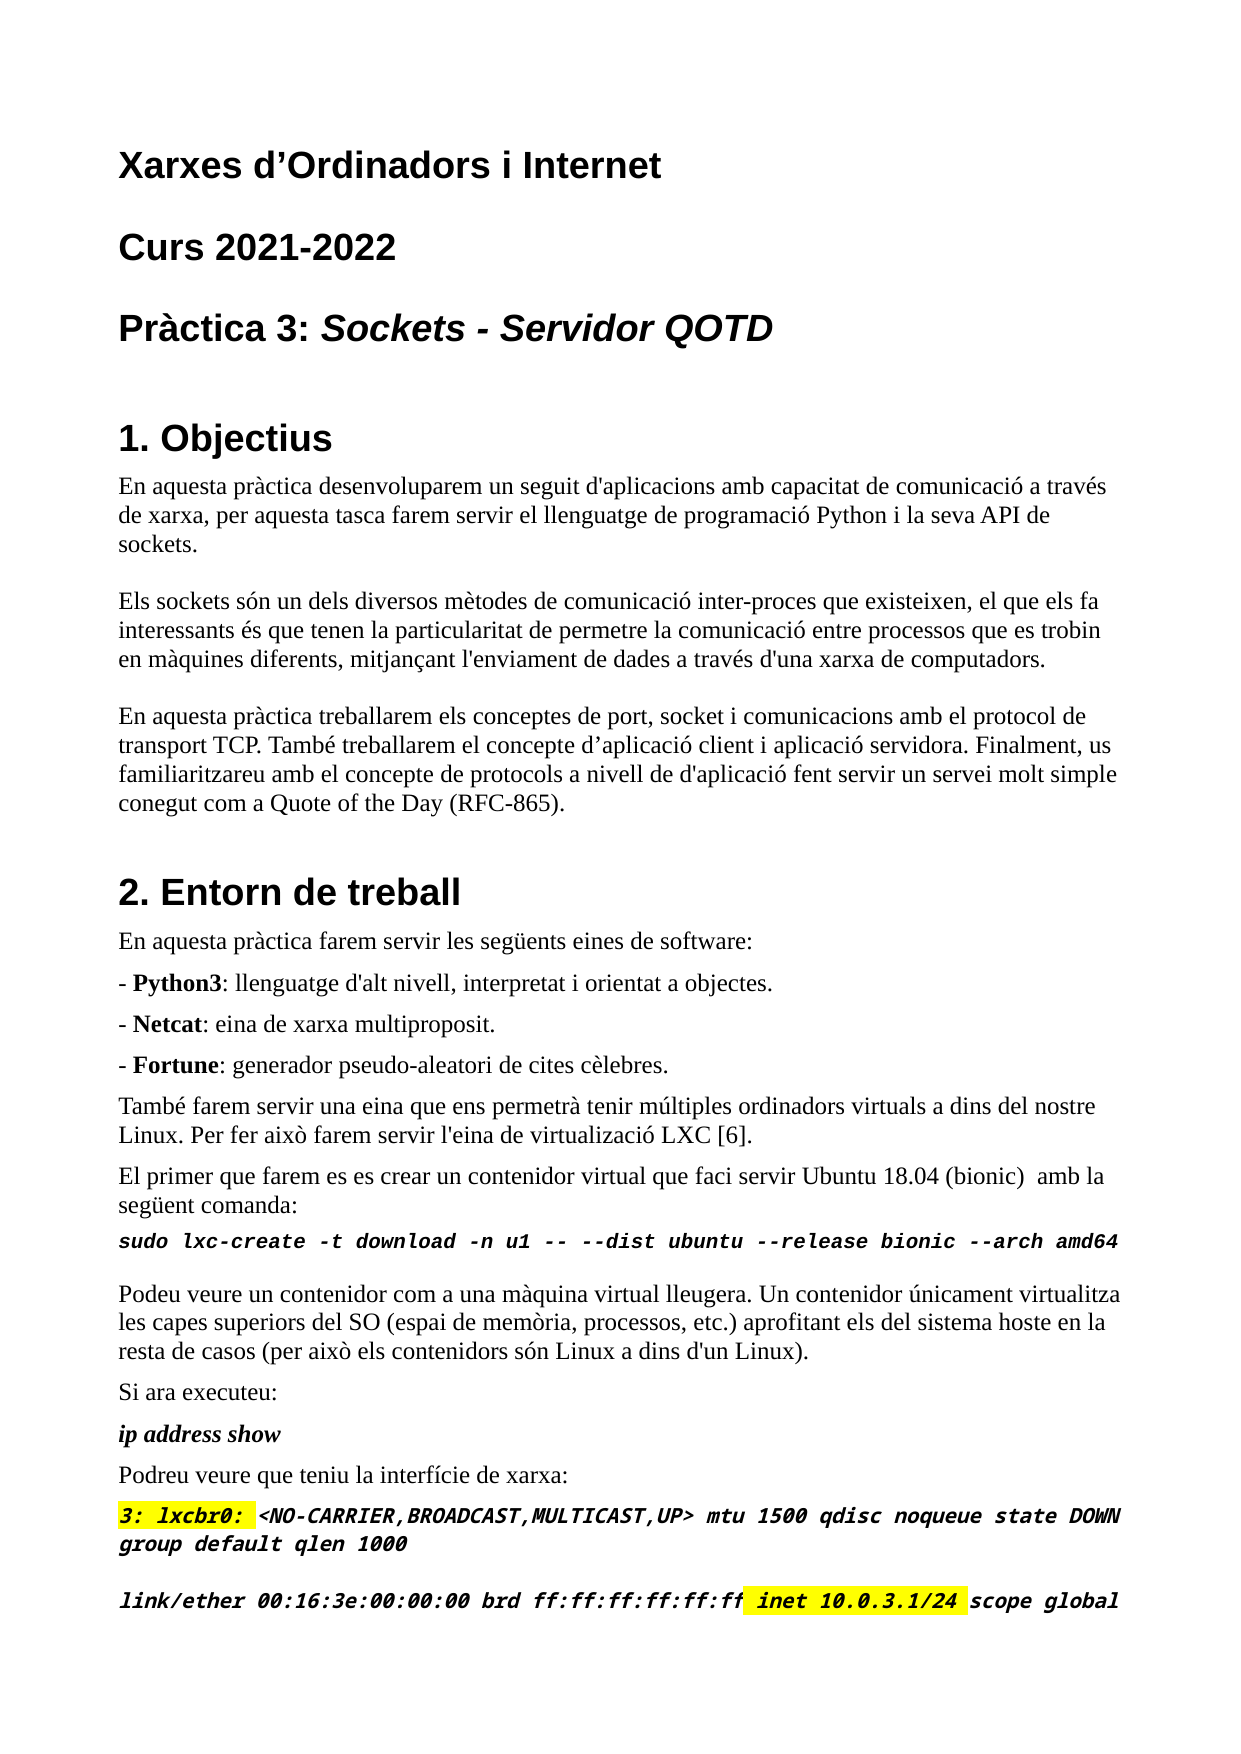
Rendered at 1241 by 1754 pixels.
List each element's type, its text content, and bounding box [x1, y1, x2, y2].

subtitle Curs 2021-2022 [118, 224, 1122, 268]
text En aquesta pràctica treballarem els conceptes de port, socket i comunicacions amb el protocol de transport TCP. També treballarem el concepte d’aplicació client i aplicació servidora. Finalment, us familiaritzareu amb el concepte de protocols a nivell de d'aplicació fent servir un servei molt simple conegut com a Quote of the Day (RFC-865). [118, 701, 1122, 816]
text ip address show [118, 1419, 1122, 1447]
text Els sockets són un dels diversos mètodes de comunicació inter-proces que existeixen, el que els fa interessants és que tenen la particularitat de permetre la comunicació entre processos que es trobin en màquines diferents, mitjançant l'enviament de dades a través d'una xarxa de computadors. [118, 586, 1122, 673]
text sudo lxc-create -t download -n u1 -- --dist ubuntu --release bionic --arch amd64 [118, 1231, 1122, 1255]
text També farem servir una eina que ens permetrà tenir múltiples ordinadors virtuals a dins del nostre Linux. Per fer això farem servir l'eina de virtualizació LXC [6]. [118, 1091, 1122, 1149]
text - Python3: llenguatge d'alt nivell, interpretat i orientat a objectes. [118, 968, 1122, 996]
text En aquesta pràctica farem servir les següents eines de software: [118, 926, 1122, 955]
text En aquesta pràctica desenvoluparem un seguit d'aplicacions amb capacitat de comunicació a través de xarxa, per aquesta tasca farem servir el llenguatge de programació Python i la seva API de sockets. [118, 471, 1122, 558]
subtitle 2. Entorn de treball [118, 870, 1122, 914]
text - Fortune: generador pseudo-aleatori de cites cèlebres. [118, 1050, 1122, 1079]
text Podeu veure un contenidor com a una màquina virtual lleugera. Un contenidor únicament virtualitza les capes superiors del SO (espai de memòria, processos, etc.) aprofitant els del sistema hoste en la resta de casos (per això els contenidors són Linux a dins d'un Linux). [118, 1279, 1122, 1365]
text El primer que farem es es crear un contenidor virtual que faci servir Ubuntu 18.04 (bionic) amb la següent comanda: [118, 1161, 1122, 1219]
text 3: lxcbr0: <NO-CARRIER,BROADCAST,MULTICAST,UP> mtu 1500 qdisc noqueue state DOWN group default qlen 1000 link/ether 00:16:3e:00:00:00 brd ff:ff:ff:ff:ff:ff inet 10.0.3.1/24 scope global [118, 1501, 1122, 1615]
text Si ara executeu: [118, 1377, 1122, 1406]
subtitle Pràctica 3: Sockets - Servidor QOTD [118, 305, 1122, 349]
subtitle 1. Objectius [118, 415, 1122, 459]
text Podreu veure que teniu la interfície de xarxa: [118, 1460, 1122, 1489]
subtitle Xarxes d’Ordinadors i Internet [118, 143, 1122, 187]
text - Netcat: eina de xarxa multiproposit. [118, 1009, 1122, 1038]
